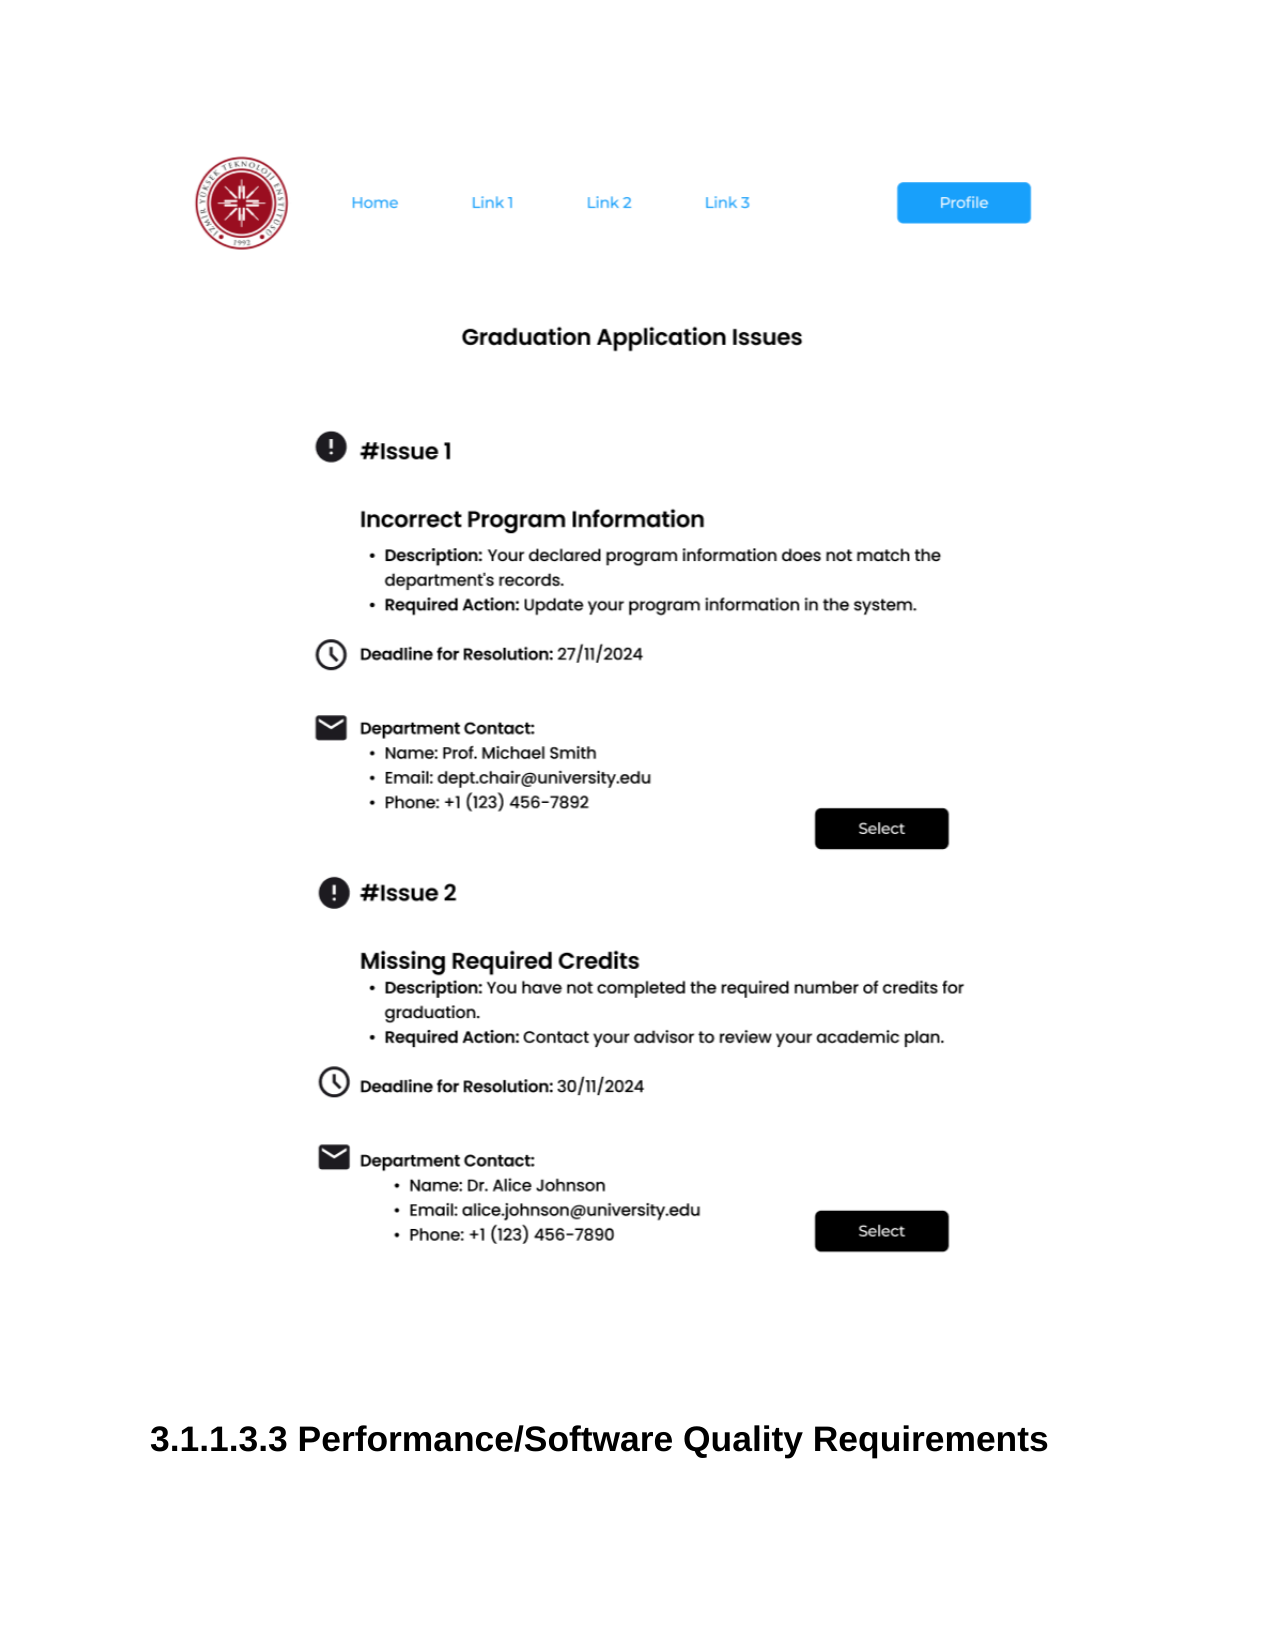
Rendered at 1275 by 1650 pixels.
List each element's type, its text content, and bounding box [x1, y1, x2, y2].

subtitle 3.1.1.3.3 Performance/Software Quality Requirements [150, 1418, 1125, 1459]
